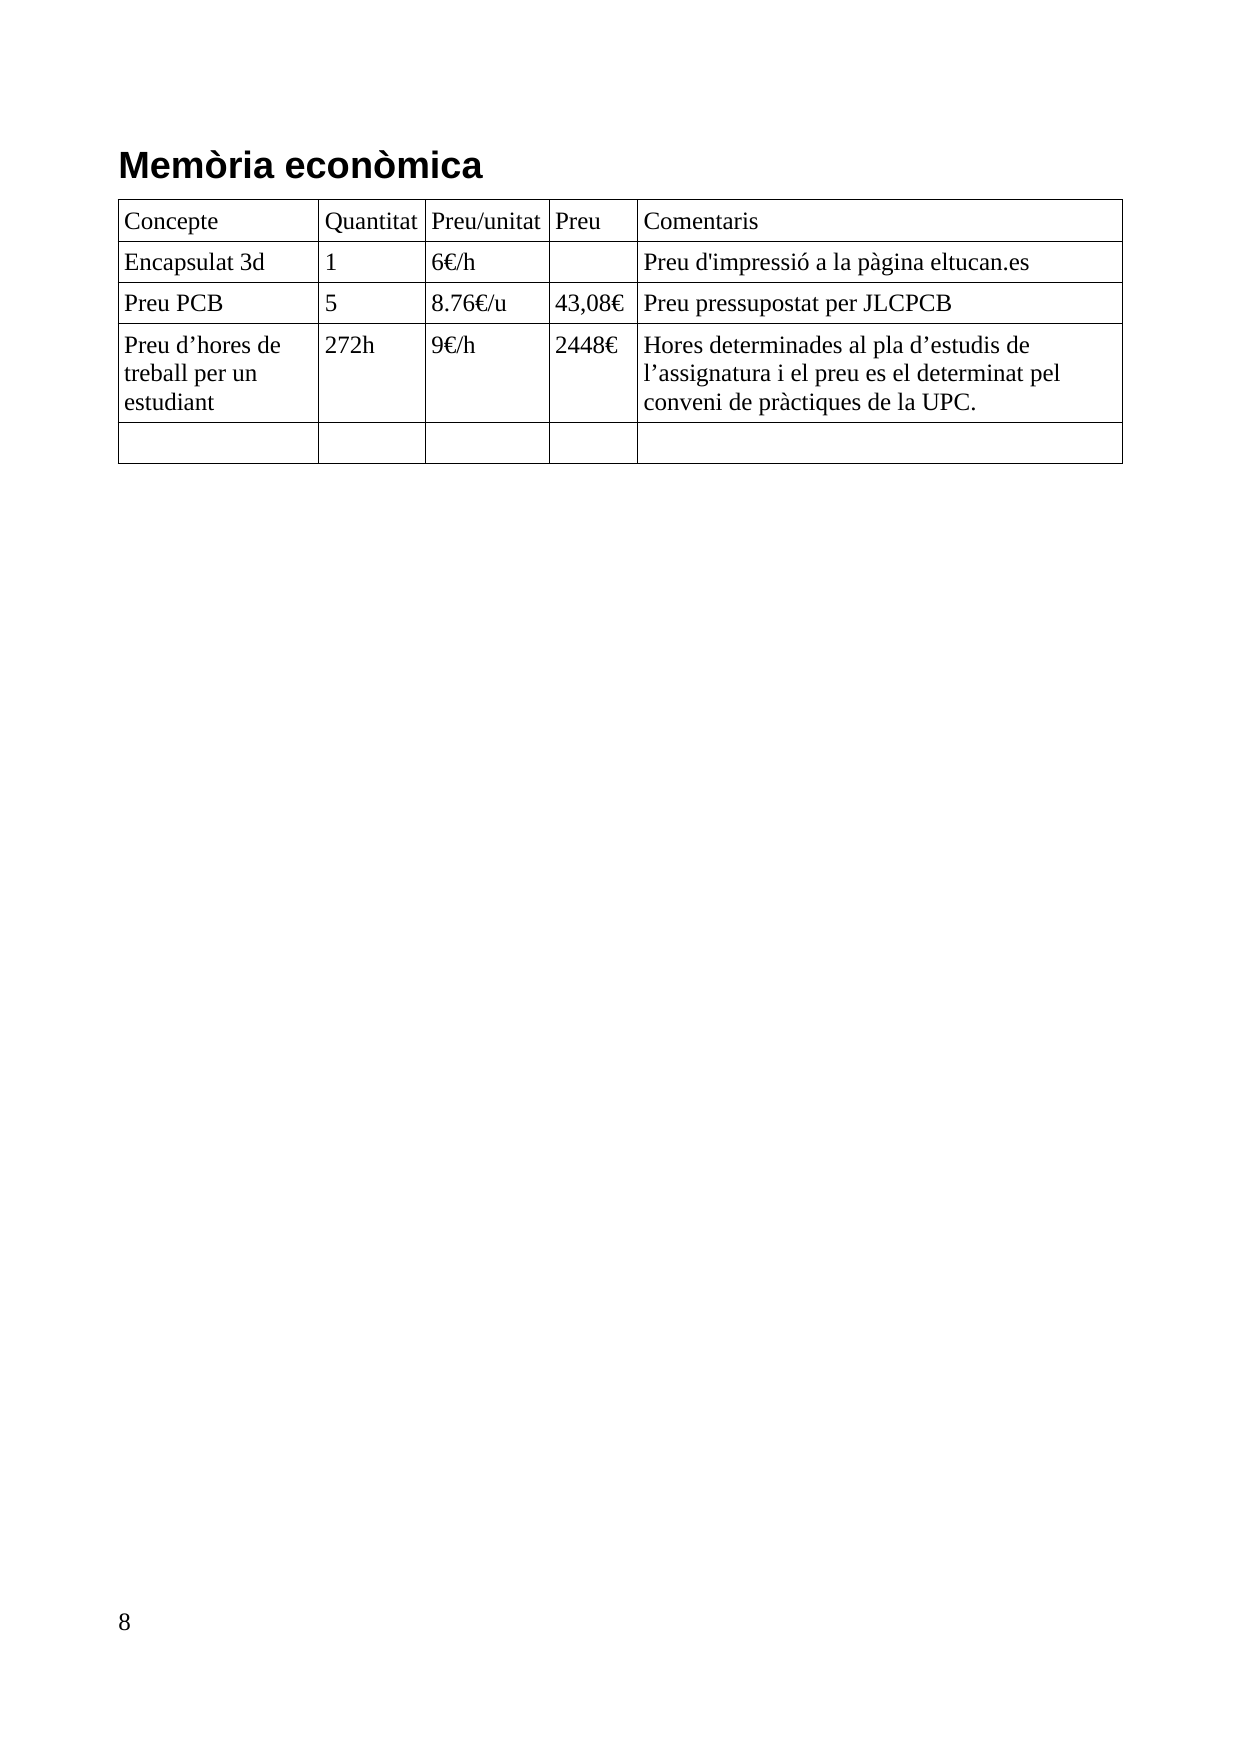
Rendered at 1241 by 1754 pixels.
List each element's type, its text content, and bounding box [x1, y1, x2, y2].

table_header Concepte [119, 200, 318, 241]
table_cell Encapsulat 3d [119, 242, 318, 282]
table_cell Preu d'impressió a la pàgina eltucan.es [638, 242, 1122, 282]
table_cell 2448€ [550, 324, 637, 422]
table_cell [638, 423, 1122, 463]
table_cell 9€/h [426, 324, 549, 422]
table_cell Preu pressupostat per JLCPCB [638, 283, 1122, 323]
table_cell 6€/h [426, 242, 549, 282]
table_cell ‭8.76‬€/u [426, 283, 549, 323]
table_cell [426, 423, 549, 463]
table_header Quantitat [319, 200, 425, 241]
table_cell Preu PCB [119, 283, 318, 323]
table_cell 1 [319, 242, 425, 282]
table_cell [119, 423, 318, 463]
table_cell Hores determinades al pla d’estudis de l’assignatura i el preu es el determinat pel conveni de pràctiques de la UPC. [638, 324, 1122, 422]
table_cell 272h [319, 324, 425, 422]
subtitle Memòria econòmica [118, 143, 1122, 187]
table_header Comentaris [638, 200, 1122, 241]
table_cell [319, 423, 425, 463]
table_cell 43,08€ [550, 283, 637, 323]
table_cell Preu d’hores de treball per un estudiant [119, 324, 318, 422]
table_header Preu [550, 200, 637, 241]
table_cell 5 [319, 283, 425, 323]
table_header Preu/unitat [426, 200, 549, 241]
table_cell [550, 423, 637, 463]
table_cell [550, 242, 637, 282]
